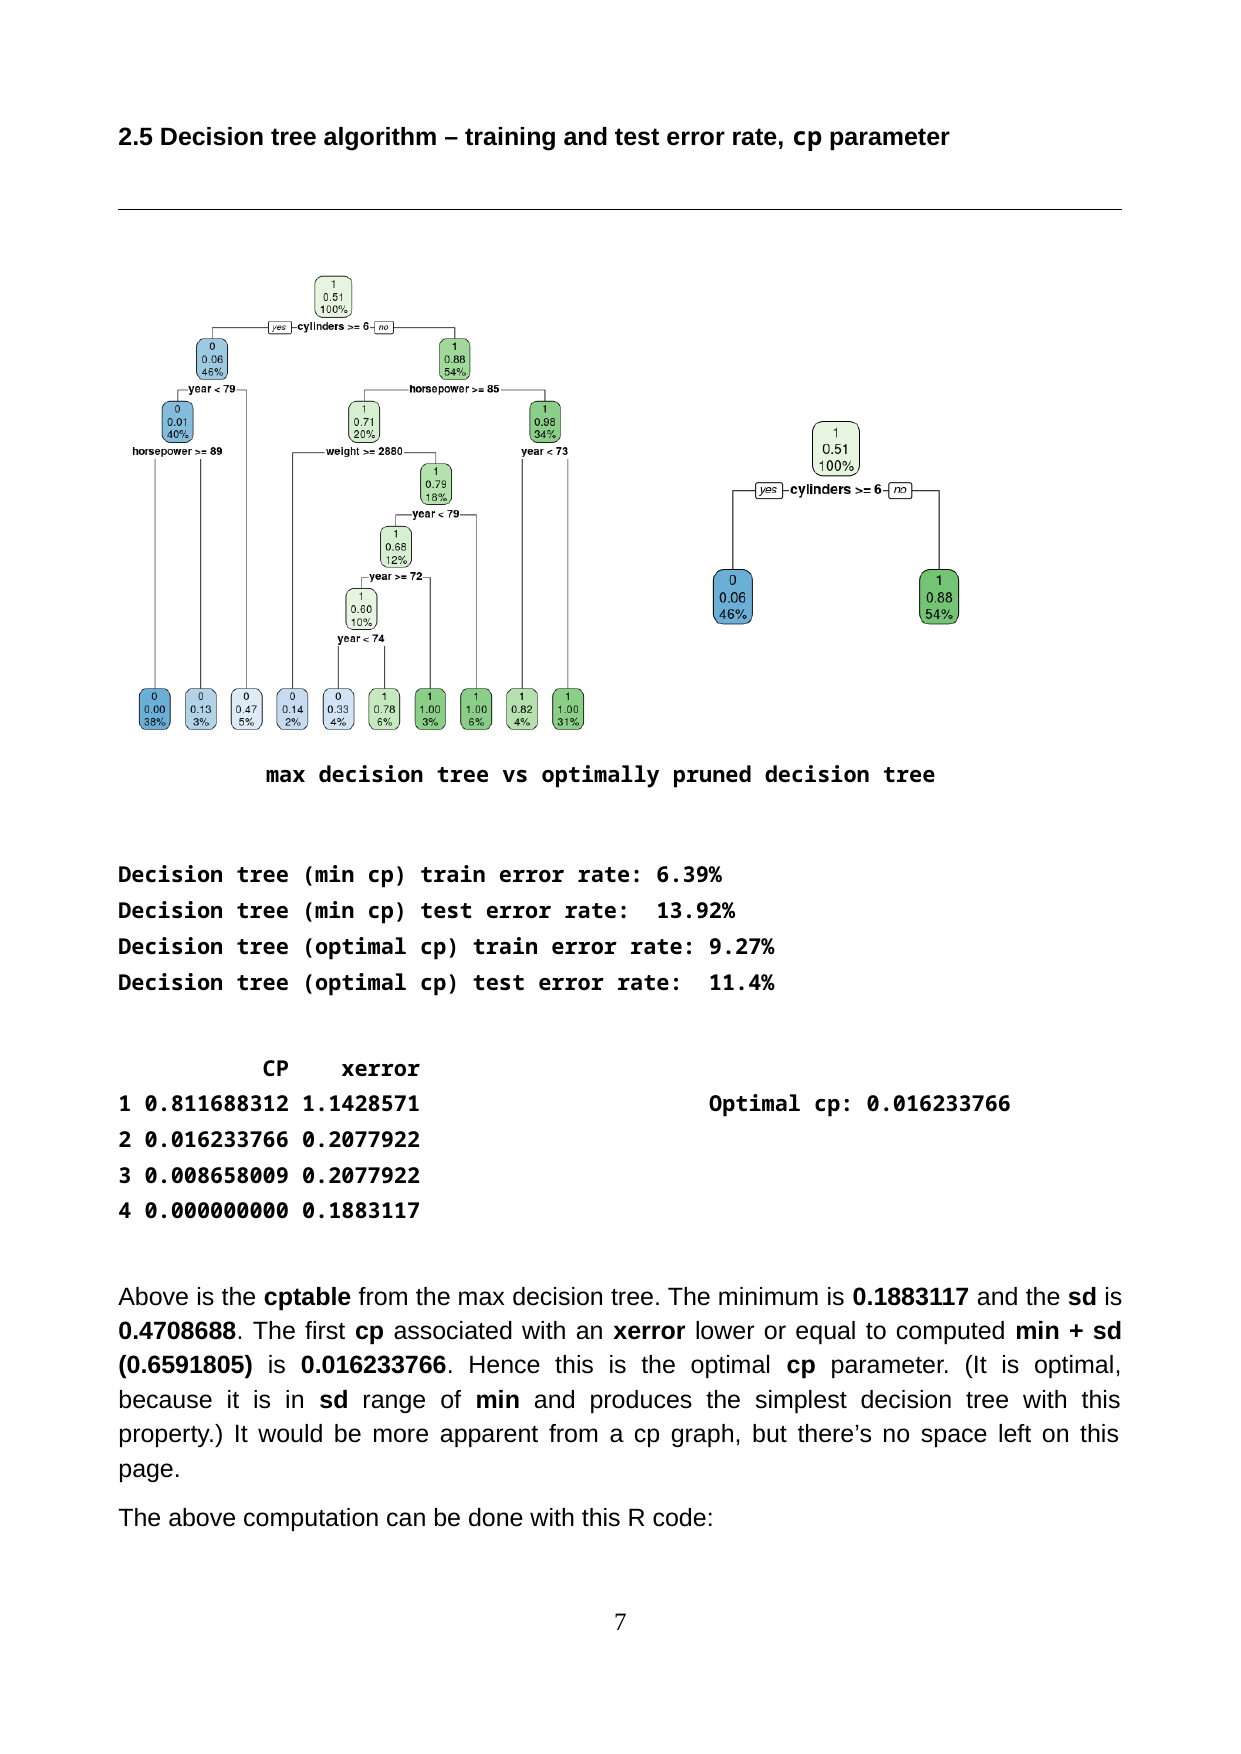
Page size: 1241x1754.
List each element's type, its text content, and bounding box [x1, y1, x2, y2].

text The above computation can be done with this R code: [118, 1503, 1122, 1532]
text max decision tree vs optimally pruned decision tree [118, 759, 1122, 788]
text CP xerror 1 0.811688312 1.1428571 Optimal cp: 0.016233766 2 0.016233766 0.2077922 3 0.008658009 0.2077922 4 0.000000000 0.1883117 [118, 1017, 1122, 1261]
picture [118, 258, 590, 739]
text Above is the cptable from the max decision tree. The minimum is 0.1883117 and the sd is 0.4708688. The first cp associated with an xerror lower or equal to computed min + sd (0.6591805) is 0.016233766. Hence this is the optimal cp parameter. (It is optimal, because it is in sd range of min and produces the simplest decision tree with this property.) It would be more apparent from a cp graph, but there’s no space left on this page. [118, 1282, 1122, 1483]
picture [603, 259, 1075, 737]
text Decision tree (min cp) train error rate: 6.39% Decision tree (min cp) test error rate: 13.92% Decision tree (optimal cp) train error rate: 9.27% Decision tree (optimal cp) test error rate: 11.4% [118, 859, 1122, 996]
text 2.5 Decision tree algorithm – training and test error rate, cp parameter [118, 118, 1122, 152]
